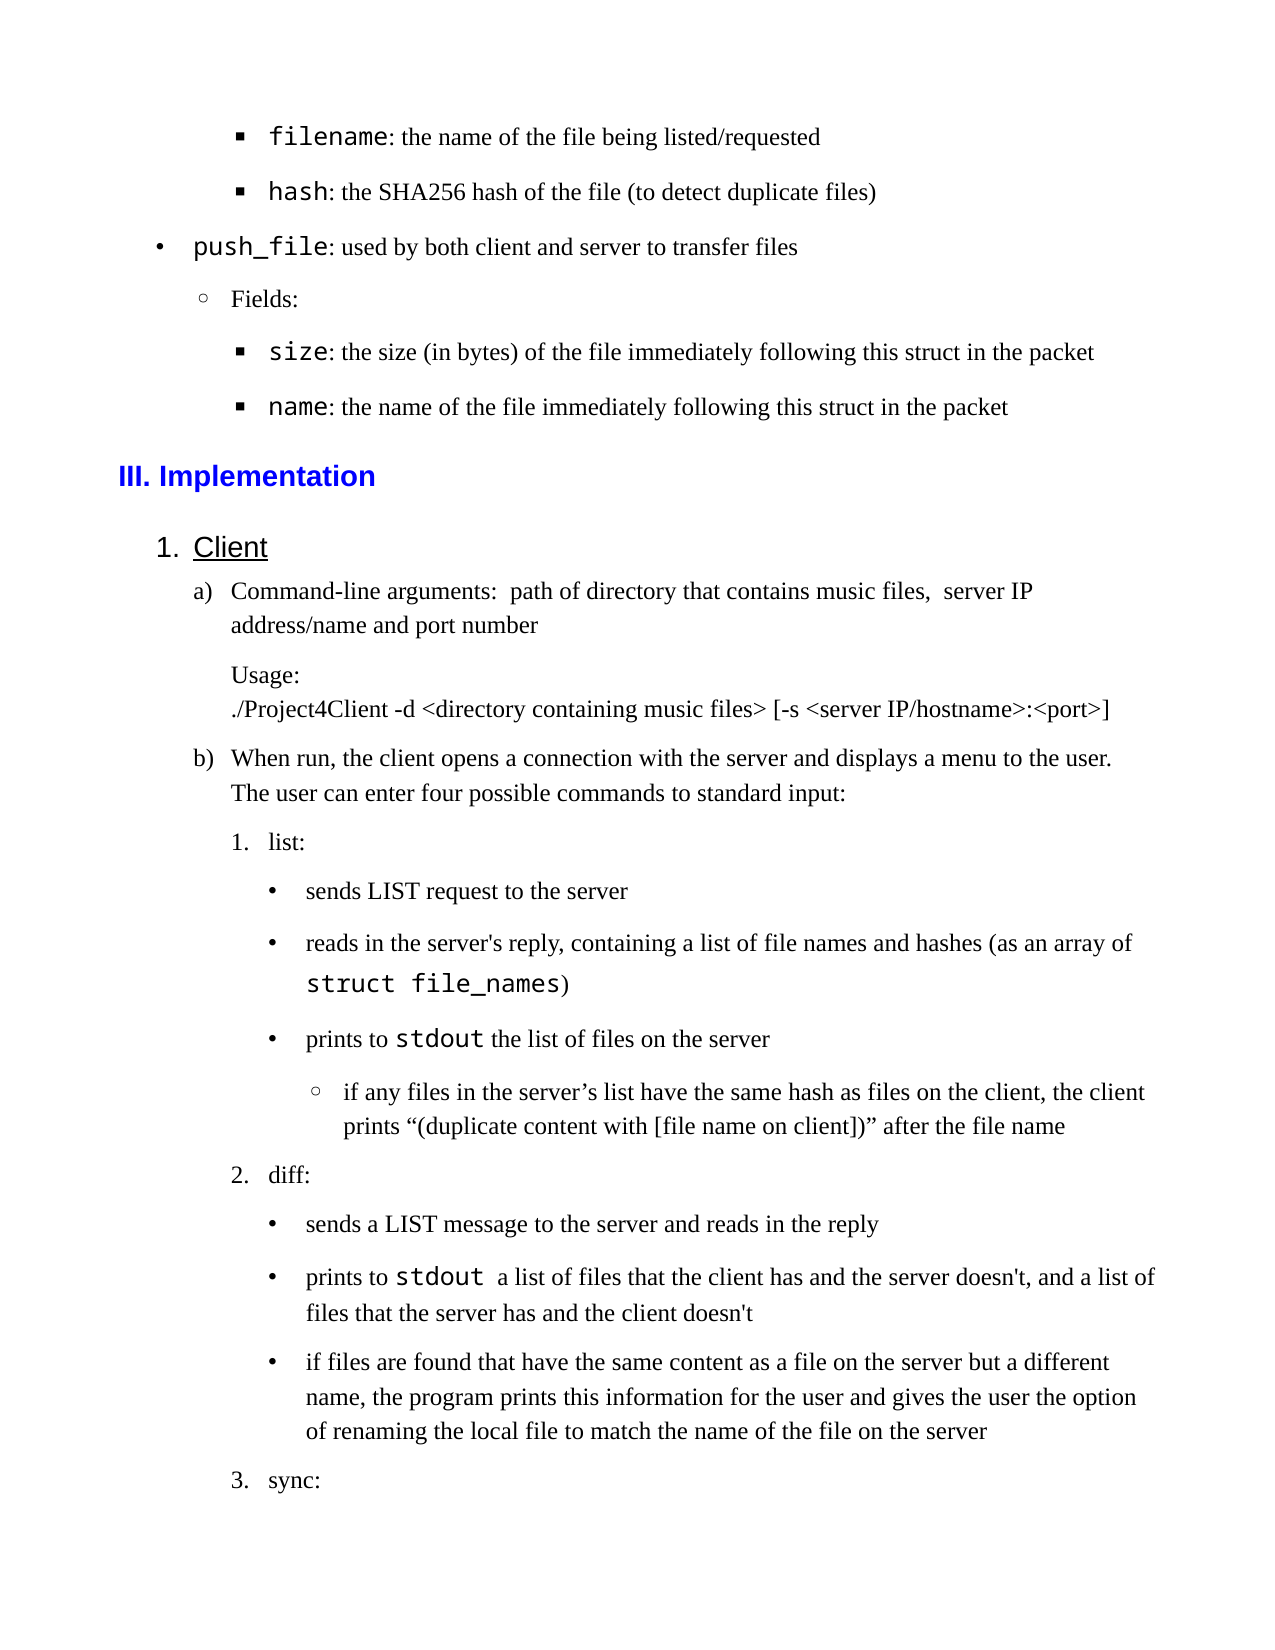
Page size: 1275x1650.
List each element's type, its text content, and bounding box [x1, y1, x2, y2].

list Usage: ./Project4Client -d <directory containing music files> [-s <server IP/hostname>:<port>] [193, 660, 1157, 723]
list prints to stdout the list of files on the server [268, 1021, 1157, 1055]
list size: the size (in bytes) of the file immediately following this struct in the packet [231, 333, 1157, 367]
list name: the name of the file immediately following this struct in the packet [231, 389, 1157, 423]
list diff: [231, 1160, 1157, 1189]
list reads in the server's reply, containing a list of file names and hashes (as an array of struct file_names) [268, 925, 1157, 1000]
list When run, the client opens a connection with the server and displays a menu to the user. The user can enter four possible commands to standard input: [193, 743, 1157, 806]
list prints to stdout a list of files that the client has and the server doesn't, and a list of files that the server has and the client doesn't [268, 1258, 1157, 1327]
list if files are found that have the same content as a file on the server but a different name, the program prints this information for the user and gives the user the option of renaming the local file to match the name of the file on the server [268, 1347, 1157, 1445]
list push_file: used by both client and server to transfer files [156, 229, 1157, 263]
subtitle Client [156, 530, 1157, 564]
list sync: [231, 1465, 1157, 1494]
subtitle III. Implementation [118, 459, 1157, 493]
list sends LIST request to the server [268, 876, 1157, 904]
list list: [231, 827, 1157, 856]
list hash: the SHA256 hash of the file (to detect duplicate files) [231, 173, 1157, 208]
list if any files in the server’s list have the same hash as files on the client, the client prints “(duplicate content with [file name on client])” after the file name [306, 1077, 1157, 1140]
list Command-line arguments: path of directory that contains music files, server IP address/name and port number [193, 576, 1157, 639]
list filename: the name of the file being listed/requested [231, 118, 1157, 152]
list sends a LIST message to the server and reads in the reply [268, 1209, 1157, 1238]
list Fields: [193, 284, 1157, 313]
